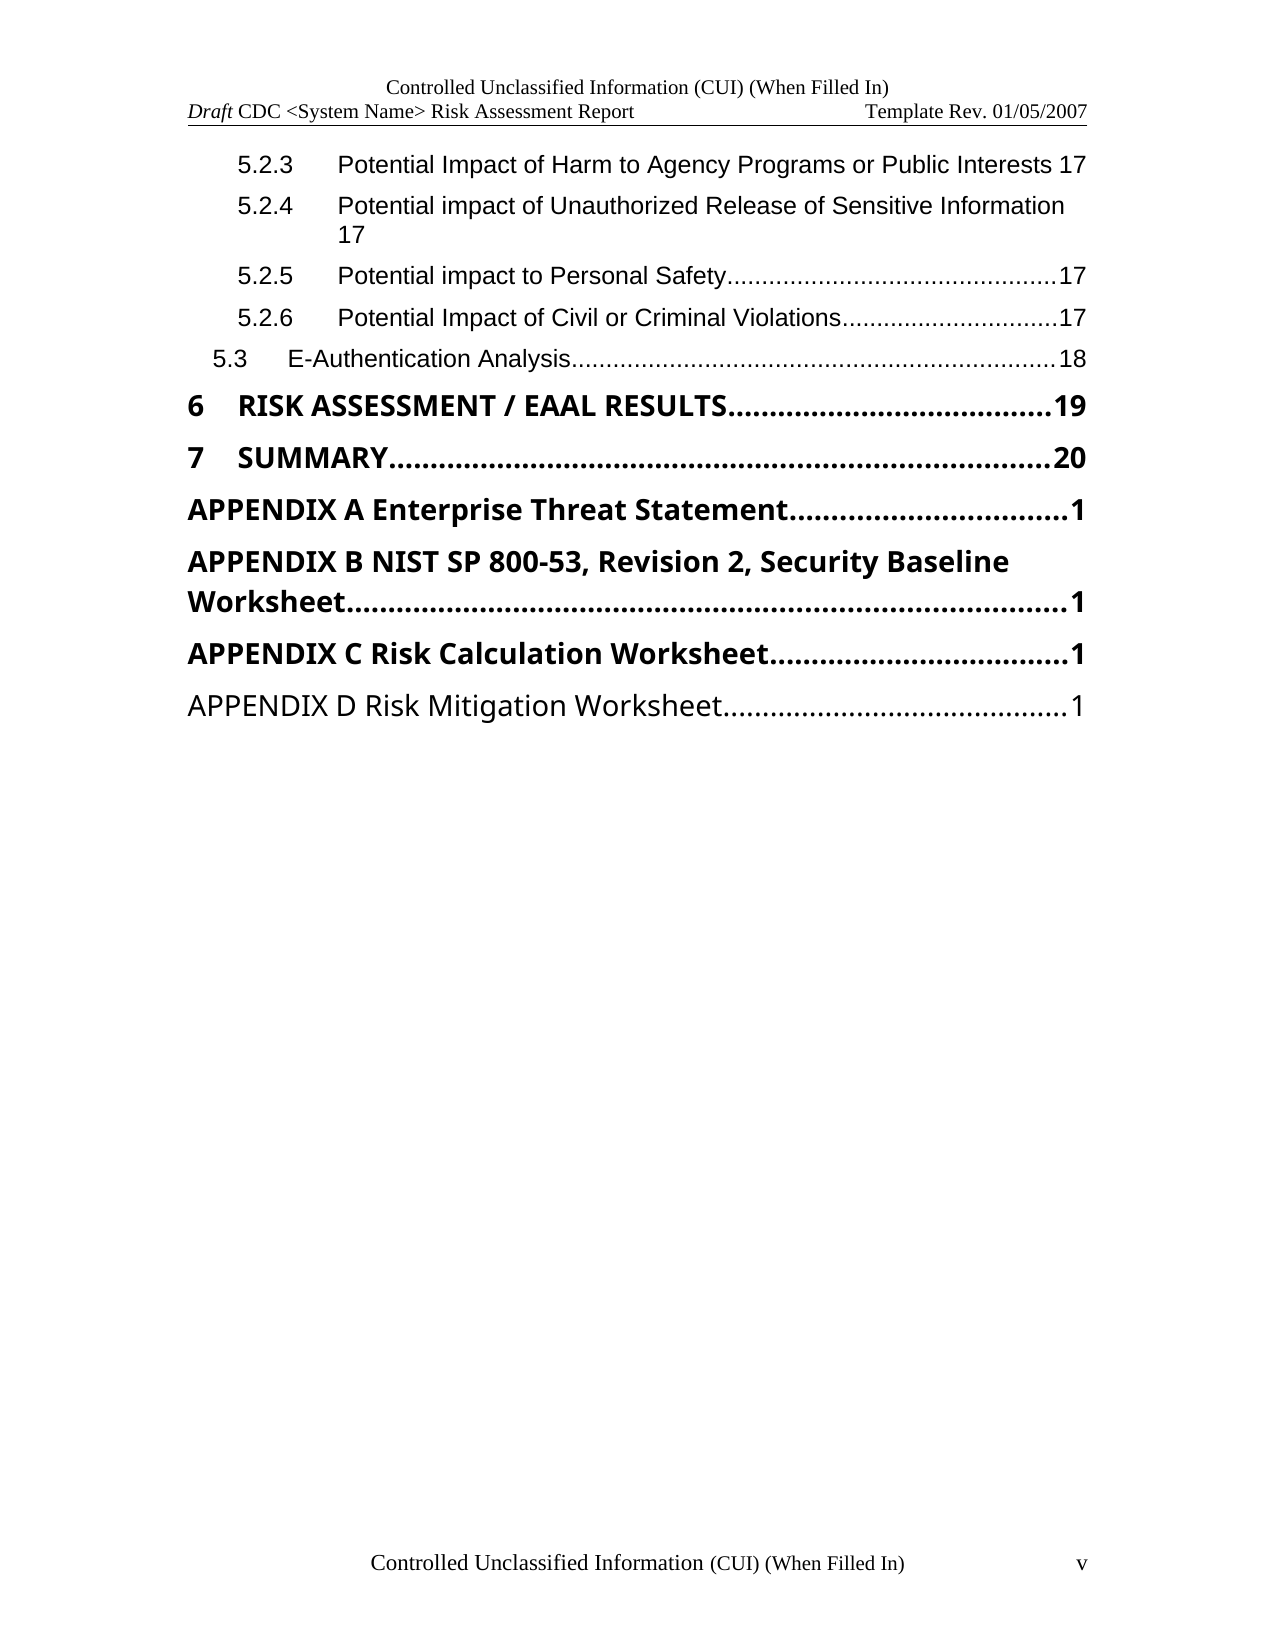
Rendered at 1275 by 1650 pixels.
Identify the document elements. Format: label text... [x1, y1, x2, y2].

text 5.2.4 Potential impact of Unauthorized Release of Sensitive Information 17 [237, 191, 1087, 249]
text 5.2.3 Potential Impact of Harm to Agency Programs or Public Interests 17 [237, 150, 1087, 179]
text APPENDIX C Risk Calculation Worksheet 1 [187, 633, 1087, 673]
text APPENDIX D Risk Mitigation Worksheet 1 [187, 686, 1087, 725]
text APPENDIX B NIST SP 800-53, Revision 2, Security Baseline Worksheet 1 [187, 542, 1087, 621]
text APPENDIX A Enterprise Threat Statement 1 [187, 489, 1087, 529]
text 5.3 E-Authentication Analysis 18 [212, 344, 1087, 372]
text 5.2.6 Potential Impact of Civil or Criminal Violations 17 [237, 302, 1087, 331]
text 7 SUMMARY 20 [187, 437, 1087, 477]
text 5.2.5 Potential impact to Personal Safety 17 [237, 261, 1087, 290]
text 6 RISK ASSESSMENT / EAAL RESULTS 19 [187, 385, 1087, 425]
